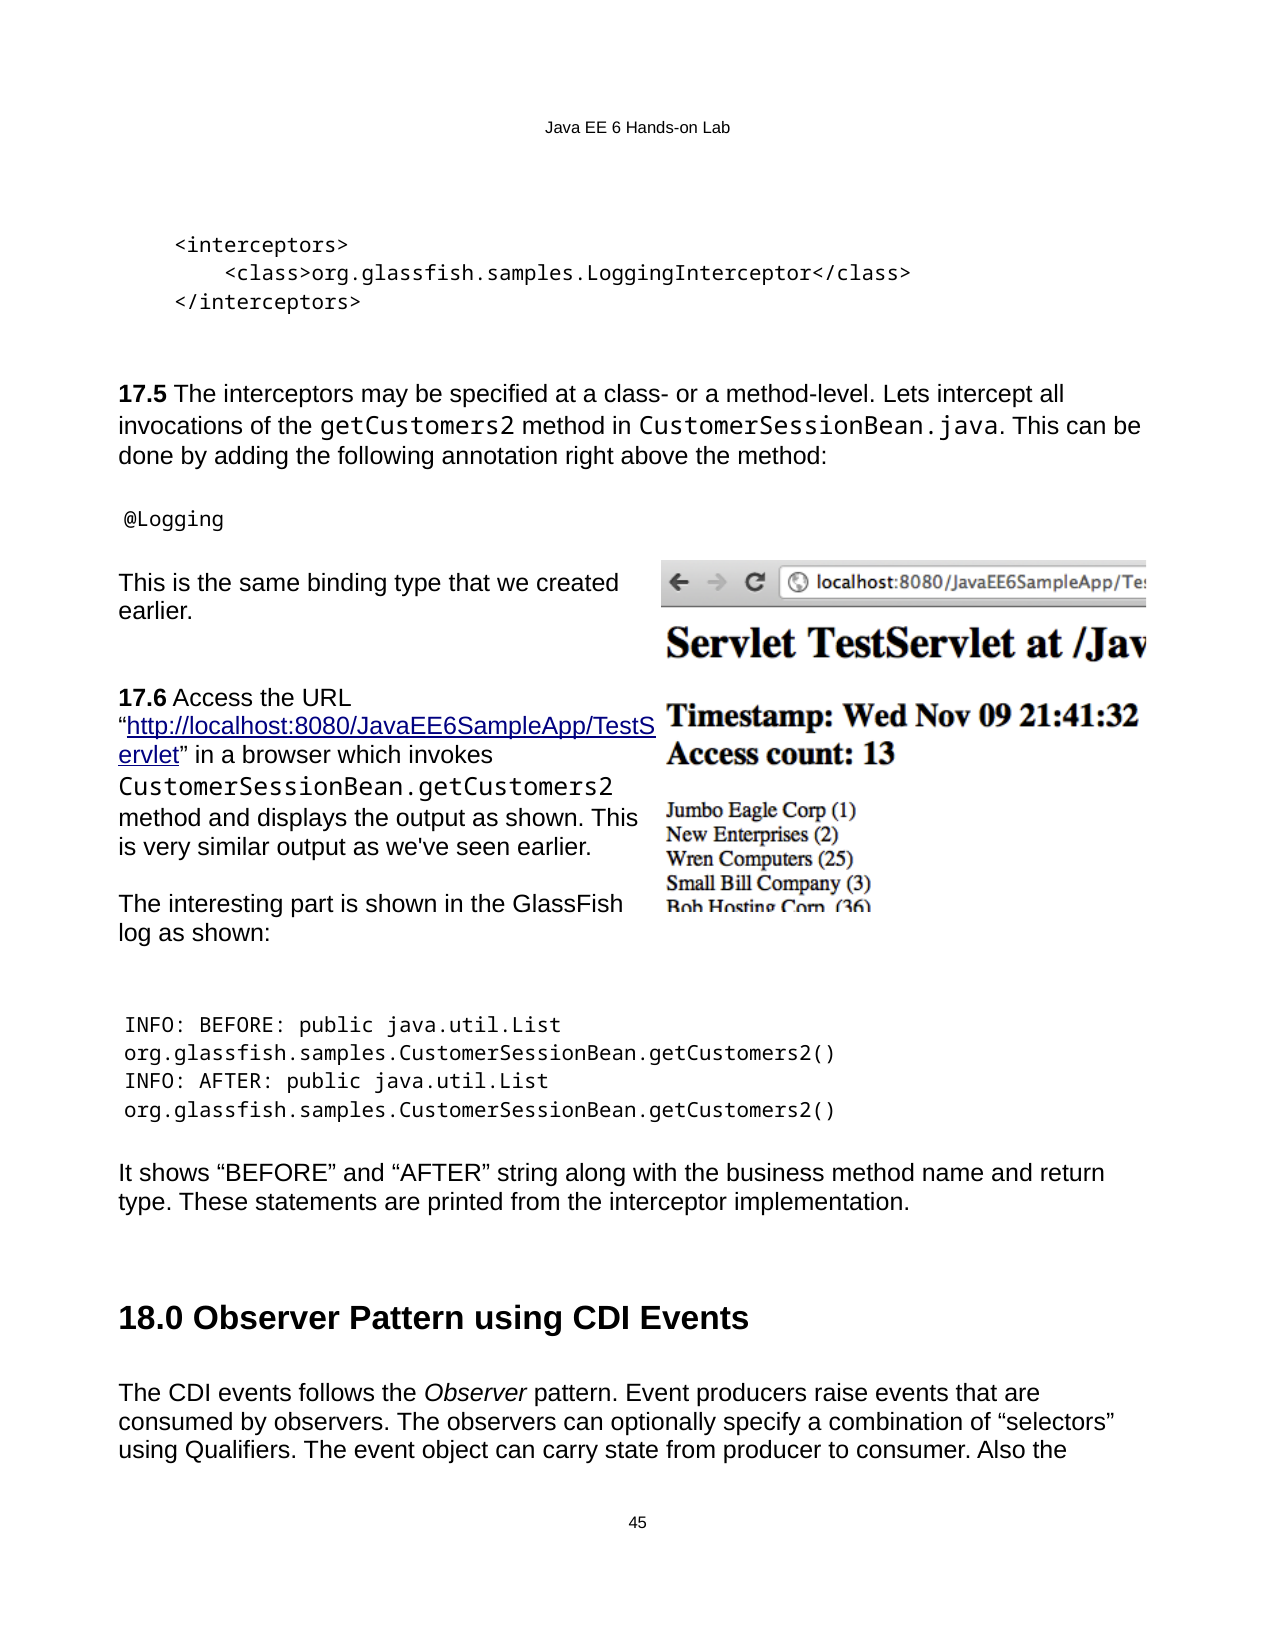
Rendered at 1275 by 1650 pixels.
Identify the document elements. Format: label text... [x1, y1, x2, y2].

table_header <interceptors> <class>org.glassfish.samples.LoggingInterceptor</class> </interceptors> [118, 224, 1157, 321]
subtitle 18.0 Observer Pattern using CDI Events [118, 1298, 1157, 1337]
text [118, 167, 1157, 224]
text This is the same binding type that we created earlier. [118, 567, 661, 625]
text It shows “BEFORE” and “AFTER” string along with the business method name and return type. These statements are printed from the interceptor implementation. [118, 1129, 1157, 1244]
text 17.6 Access the URL “http://localhost:8080/JavaEE6SampleApp/TestServlet” in a browser which invokes CustomerSessionBean.getCustomers2 method and displays the output as shown. This is very similar output as we've seen earlier. The interesting part is shown in the GlassFish log as shown: [118, 682, 1157, 1004]
table_header @Logging [118, 499, 1157, 539]
text 17.5 The interceptors may be specified at a class- or a method-level. Lets intercept all invocations of the getCustomers2 method in CustomerSessionBean.java. This can be done by adding the following annotation right above the method: [118, 378, 1157, 499]
text The CDI events follows the Observer pattern. Event producers raise events that are consumed by observers. The observers can optionally specify a combination of “selectors” using Qualifiers. The event object can carry state from producer to consumer. Also the [118, 1378, 1157, 1464]
table_header INFO: BEFORE: public java.util.List org.glassfish.samples.CustomerSessionBean.getCustomers2() INFO: AFTER: public java.util.List org.glassfish.samples.CustomerSessionBean.getCustomers2() [118, 1004, 1157, 1129]
picture [661, 560, 1147, 912]
